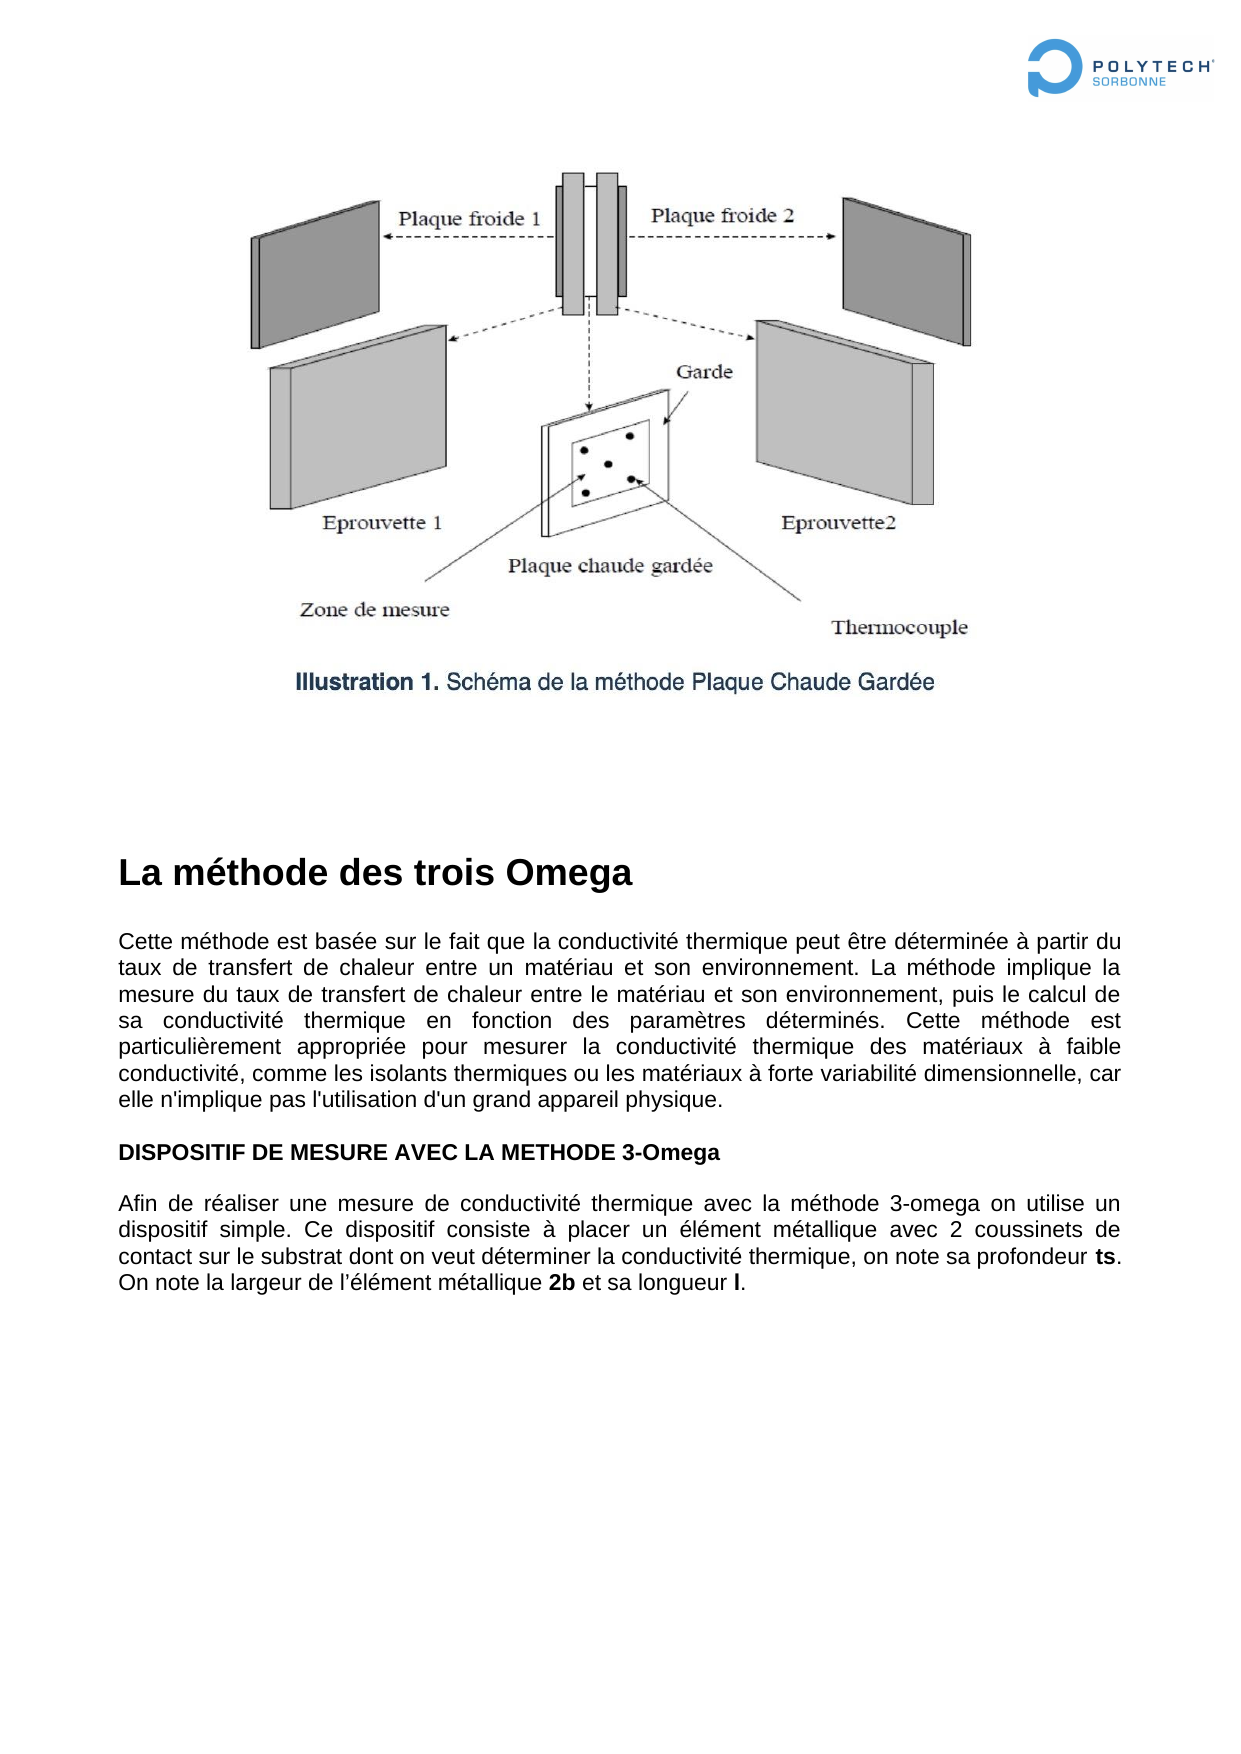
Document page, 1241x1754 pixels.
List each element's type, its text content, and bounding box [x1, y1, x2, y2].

picture [209, 167, 1029, 697]
text Cette méthode est basée sur le fait que la conductivité thermique peut être déterminée à partir du taux de transfert de chaleur entre un matériau et son environnement. La méthode implique la mesure du taux de transfert de chaleur entre le matériau et son environnement, puis le calcul de sa conductivité thermique en fonction des paramètres déterminés. Cette méthode est particulièrement appropriée pour mesurer la conductivité thermique des matériaux à faible conductivité, comme les isolants thermiques ou les matériaux à forte variabilité dimensionnelle, car elle n'implique pas l'utilisation d'un grand appareil physique. [118, 928, 1122, 1112]
text Afin de réaliser une mesure de conductivité thermique avec la méthode 3-omega on utilise un dispositif simple. Ce dispositif consiste à placer un élément métallique avec 2 coussinets de contact sur le substrat dont on veut déterminer la conductivité thermique, on note sa profondeur ts. On note la largeur de l’élément métallique 2b et sa longueur l. [118, 1190, 1122, 1296]
subtitle La méthode des trois Omega [118, 850, 1122, 893]
picture [1027, 35, 1215, 102]
text DISPOSITIF DE MESURE AVEC LA METHODE 3-Omega [118, 1139, 1122, 1165]
